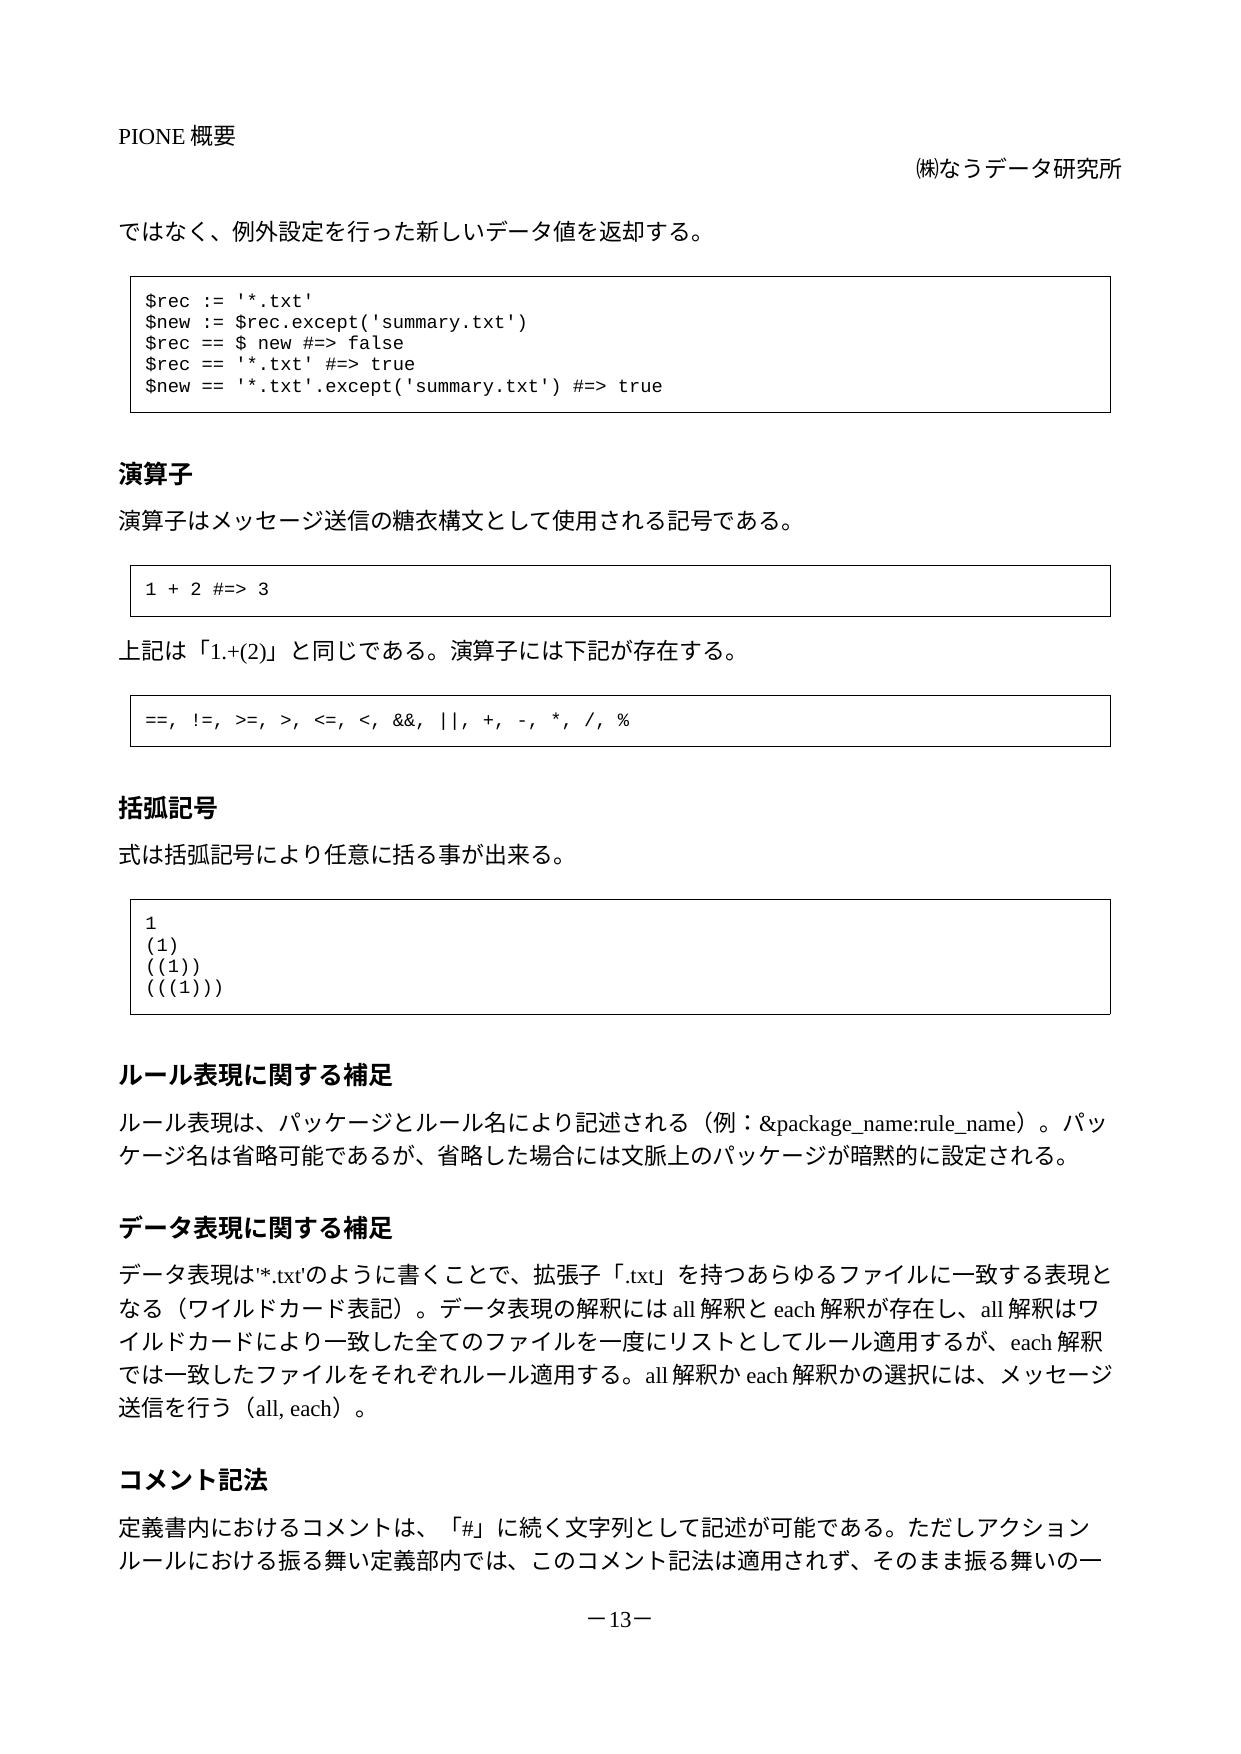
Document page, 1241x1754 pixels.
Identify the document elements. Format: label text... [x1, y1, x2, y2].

text 1 + 2 #=> 3 [131, 566, 1110, 616]
text $rec := '*.txt' $new := $rec.except('summary.txt') $rec == $ new #=> false $rec == '*.txt' #=> true $new == '*.txt'.except('summary.txt') #=> true [131, 277, 1110, 412]
subtitle データ表現に関する補足 [118, 1208, 1122, 1245]
subtitle 演算子 [118, 454, 1122, 490]
subtitle コメント記法 [118, 1461, 1122, 1497]
text 式は括弧記号により任意に括る事が出来る。 [118, 837, 1122, 870]
subtitle ルール表現に関する補足 [118, 1056, 1122, 1092]
text 定義書内におけるコメントは、「#」に続く文字列として記述が可能である。ただしアクションルールにおける振る舞い定義部内では、このコメント記法は適用されず、そのまま振る舞いの一 [118, 1509, 1122, 1576]
subtitle 括弧記号 [118, 788, 1122, 824]
text 演算子はメッセージ送信の糖衣構文として使用される記号である。 [118, 503, 1122, 536]
text ルール表現は、パッケージとルール名により記述される（例：&package_name:rule_name）。パッケージ名は省略可能であるが、省略した場合には文脈上のパッケージが暗黙的に設定される。 [118, 1104, 1122, 1171]
text 1 (1) ((1)) (((1))) [131, 900, 1110, 1014]
text ではなく、例外設定を行った新しいデータ値を返却する。 [118, 214, 1122, 247]
text 上記は「1.+(2)」と同じである。演算子には下記が存在する。 [118, 633, 1122, 666]
text ==, !=, >=, >, <=, <, &&, ||, +, -, *, /, % [131, 696, 1110, 746]
text データ表現は'*.txt'のように書くことで、拡張子「.txt」を持つあらゆるファイルに一致する表現となる（ワイルドカード表記）。データ表現の解釈にはall解釈とeach解釈が存在し、all解釈はワイルドカードにより一致した全てのファイルを一度にリストとしてルール適用するが、each解釈では一致したファイルをそれぞれルール適用する。all解釈かeach解釈かの選択には、メッセージ送信を行う（all, each）。 [118, 1257, 1122, 1423]
